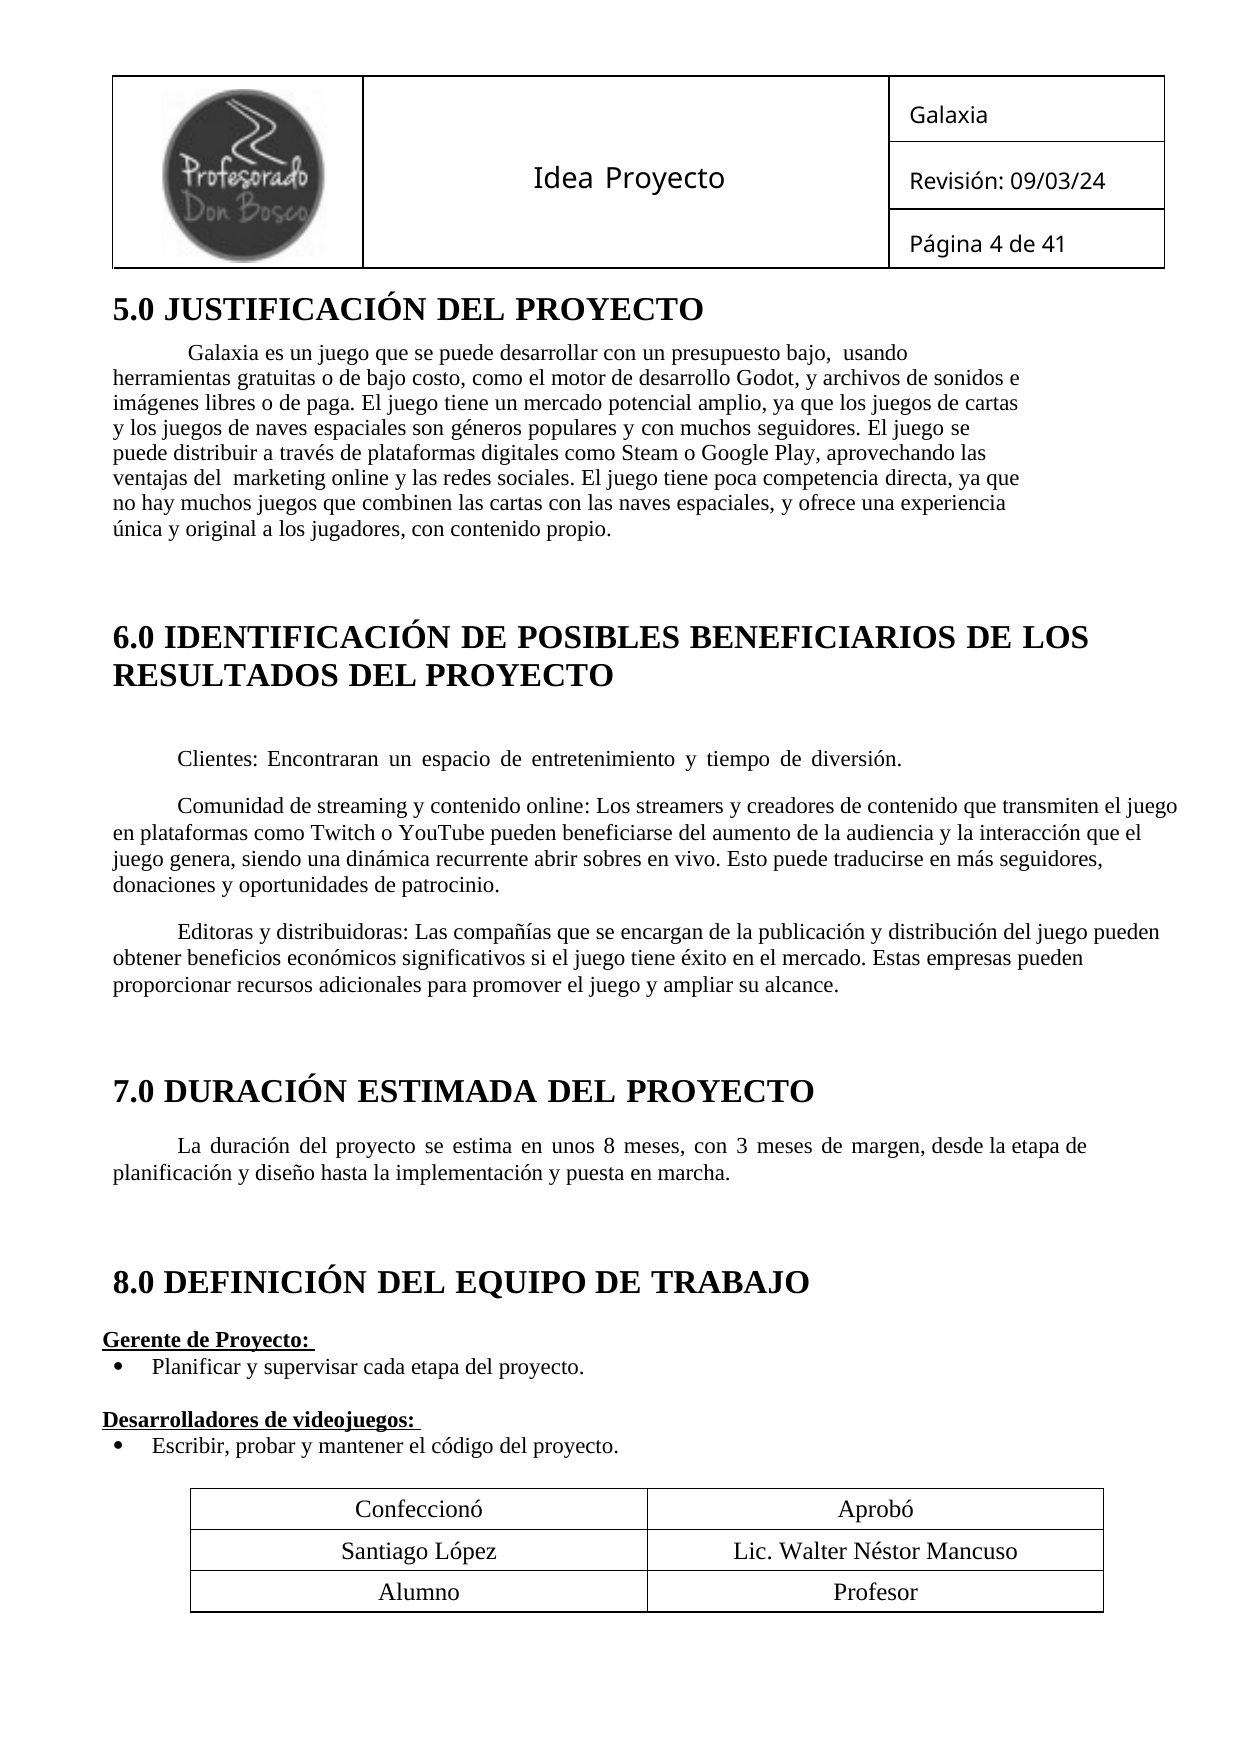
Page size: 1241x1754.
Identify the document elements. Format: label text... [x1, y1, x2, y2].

list Escribir, probar y mantener el código del proyecto. [114, 1432, 1192, 1458]
subtitle 6.0 IDENTIFICACIÓN DE POSIBLES BENEFICIARIOS DE LOS RESULTADOS DEL PROYECTO [113, 619, 1192, 694]
subtitle 8.0 DEFINICIÓN DEL EQUIPO DE TRABAJO [113, 1262, 1192, 1300]
text Comunidad de streaming y contenido online: Los streamers y creadores de contenido que transmiten el juego en plataformas como Twitch o YouTube pueden beneficiarse del aumento de la audiencia y la interacción que el juego genera, siendo una dinámica recurrente abrir sobres en vivo. Esto puede traducirse en más seguidores, donaciones y oportunidades de patrocinio. [113, 792, 1192, 898]
text Gerente de Proyecto: [102, 1327, 1192, 1353]
text Desarrolladores de videojuegos: [102, 1406, 1192, 1432]
text Galaxia es un juego que se puede desarrollar con un presupuesto bajo, usando herramientas gratuitas o de bajo costo, como el motor de desarrollo Godot, y archivos de sonidos e imágenes libres o de paga. El juego tiene un mercado potencial amplio, ya que los juegos de cartas y los juegos de naves espaciales son géneros populares y con muchos seguidores. El juego se puede distribuir a través de plataformas digitales como Steam o Google Play, aprovechando las ventajas del marketing online y las redes sociales. El juego tiene poca competencia directa, ya que no hay muchos juegos que combinen las cartas con las naves espaciales, y ofrece una experiencia única y original a los jugadores, con contenido propio. [113, 340, 1024, 541]
subtitle 5.0 JUSTIFICACIÓN DEL PROYECTO [113, 289, 1192, 328]
text Clientes: Encontraran un espacio de entretenimiento y tiempo de diversión. [113, 746, 1192, 772]
list Planificar y supervisar cada etapa del proyecto. [114, 1353, 1192, 1379]
text La duración del proyecto se estima en unos 8 meses, con 3 meses de margen, desde la etapa de planificación y diseño hasta la implementación y puesta en marcha. [113, 1133, 1192, 1185]
subtitle 7.0 DURACIÓN ESTIMADA DEL PROYECTO [113, 1071, 1192, 1109]
text Editoras y distribuidoras: Las compañías que se encargan de la publicación y distribución del juego pueden obtener beneficios económicos significativos si el juego tiene éxito en el mercado. Estas empresas pueden proporcionar recursos adicionales para promover el juego y ampliar su alcance. [113, 918, 1192, 997]
